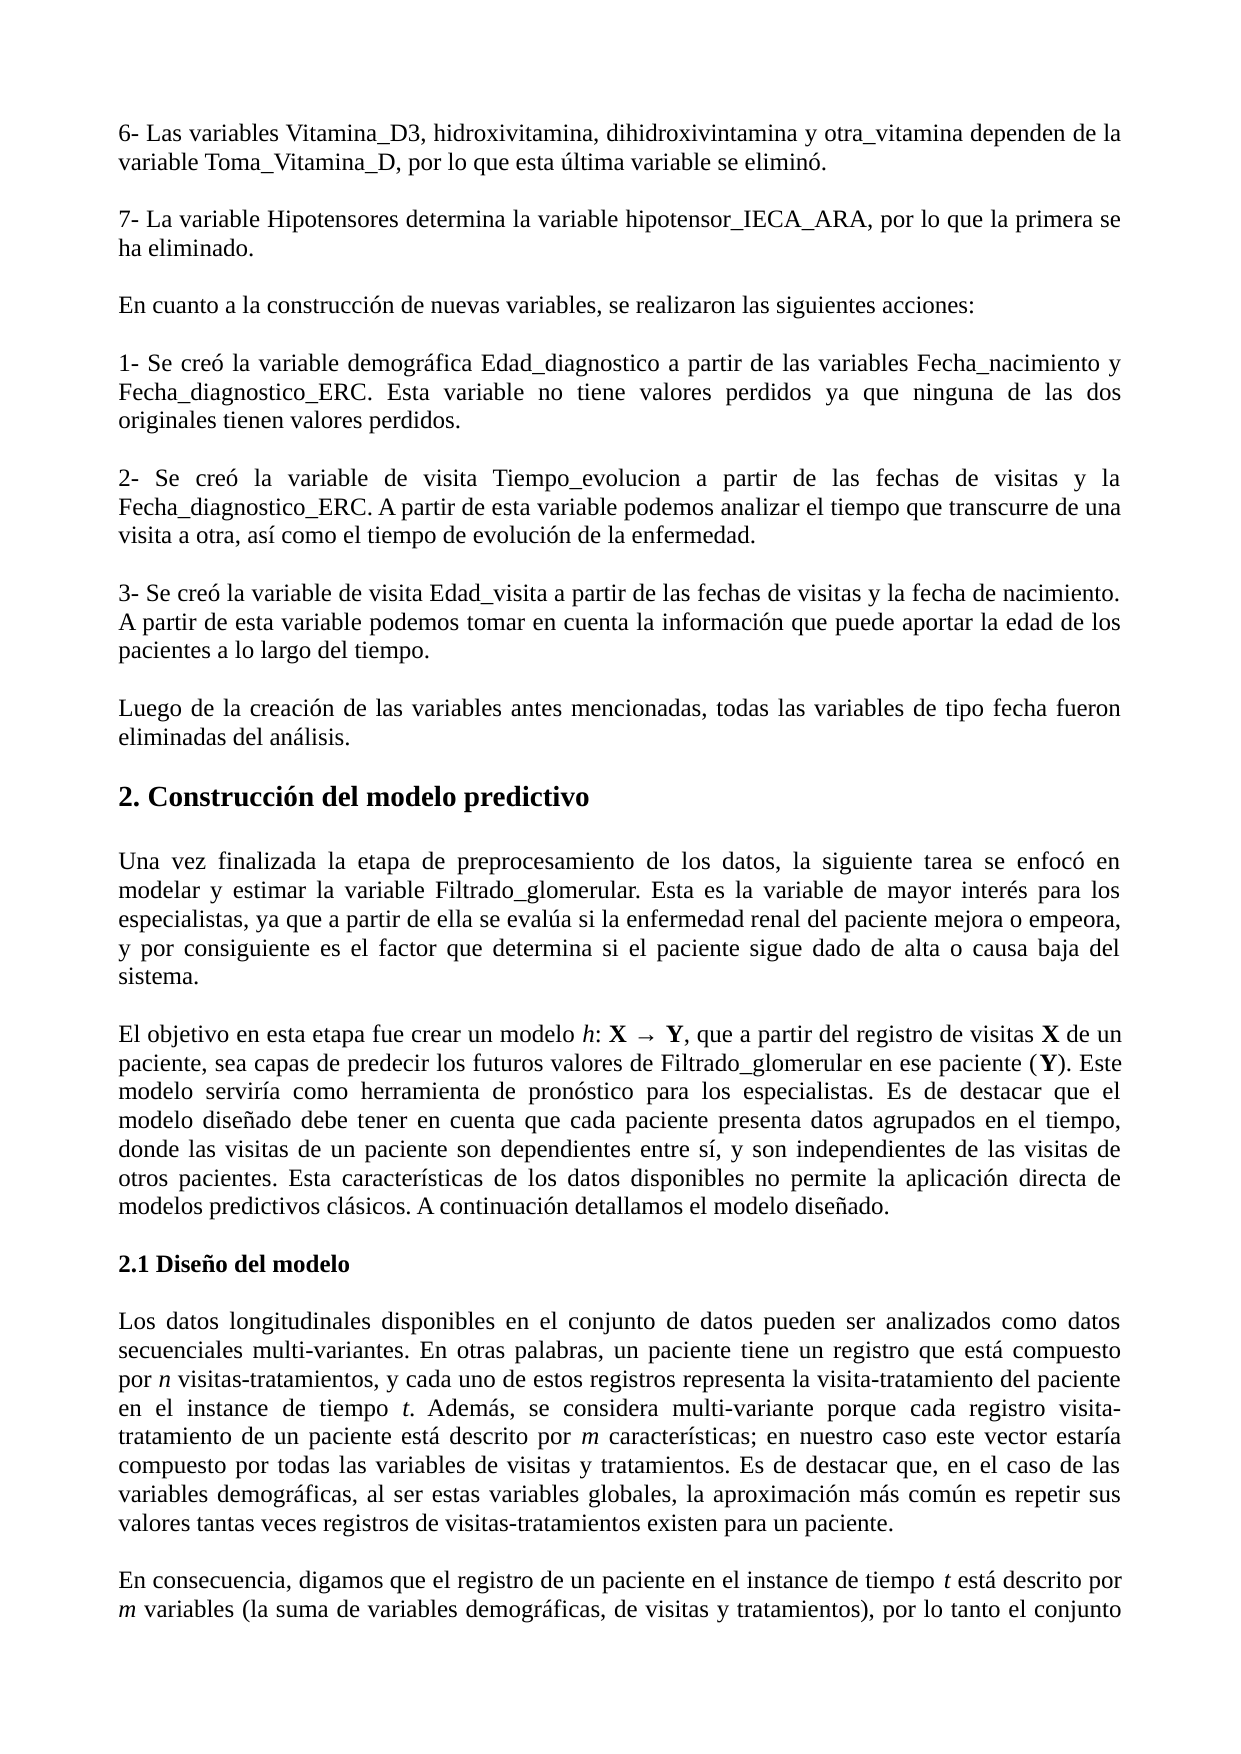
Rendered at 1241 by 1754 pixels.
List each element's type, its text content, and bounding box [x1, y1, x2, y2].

text 2.1 Diseño del modelo [118, 1249, 1122, 1278]
text Luego de la creación de las variables antes mencionadas, todas las variables de tipo fecha fueron eliminadas del análisis. [118, 693, 1122, 751]
text Los datos longitudinales disponibles en el conjunto de datos pueden ser analizados como datos secuenciales multi-variantes. En otras palabras, un paciente tiene un registro que está compuesto por n visitas-tratamientos, y cada uno de estos registros representa la visita-tratamiento del paciente en el instance de tiempo t. Además, se considera multi-variante porque cada registro visita-tratamiento de un paciente está descrito por m características; en nuestro caso este vector estaría compuesto por todas las variables de visitas y tratamientos. Es de destacar que, en el caso de las variables demográficas, al ser estas variables globales, la aproximación más común es repetir sus valores tantas veces registros de visitas-tratamientos existen para un paciente. [118, 1306, 1122, 1536]
text 2. Construcción del modelo predictivo [118, 779, 1122, 813]
text 3- Se creó la variable de visita Edad_visita a partir de las fechas de visitas y la fecha de nacimiento. A partir de esta variable podemos tomar en cuenta la información que puede aportar la edad de los pacientes a lo largo del tiempo. [118, 578, 1122, 664]
text En consecuencia, digamos que el registro de un paciente en el instance de tiempo t está descrito por m variables (la suma de variables demográficas, de visitas y tratamientos), por lo tanto el conjunto [118, 1565, 1122, 1623]
text 7- La variable Hipotensores determina la variable hipotensor_IECA_ARA, por lo que la primera se ha eliminado. [118, 204, 1122, 262]
text 2- Se creó la variable de visita Tiempo_evolucion a partir de las fechas de visitas y la Fecha_diagnostico_ERC. A partir de esta variable podemos analizar el tiempo que transcurre de una visita a otra, así como el tiempo de evolución de la enfermedad. [118, 463, 1122, 549]
text El objetivo en esta etapa fue crear un modelo h: X → Y, que a partir del registro de visitas X de un paciente, sea capas de predecir los futuros valores de Filtrado_glomerular en ese paciente (Y). Este modelo serviría como herramienta de pronóstico para los especialistas. Es de destacar que el modelo diseñado debe tener en cuenta que cada paciente presenta datos agrupados en el tiempo, donde las visitas de un paciente son dependientes entre sí, y son independientes de las visitas de otros pacientes. Esta características de los datos disponibles no permite la aplicación directa de modelos predictivos clásicos. A continuación detallamos el modelo diseñado. [118, 1019, 1122, 1220]
text En cuanto a la construcción de nuevas variables, se realizaron las siguientes acciones: [118, 291, 1122, 319]
text 1- Se creó la variable demográfica Edad_diagnostico a partir de las variables Fecha_nacimiento y Fecha_diagnostico_ERC. Esta variable no tiene valores perdidos ya que ninguna de las dos originales tienen valores perdidos. [118, 348, 1122, 434]
text Una vez finalizada la etapa de preprocesamiento de los datos, la siguiente tarea se enfocó en modelar y estimar la variable Filtrado_glomerular. Esta es la variable de mayor interés para los especialistas, ya que a partir de ella se evalúa si la enfermedad renal del paciente mejora o empeora, y por consiguiente es el factor que determina si el paciente sigue dado de alta o causa baja del sistema. [118, 846, 1122, 990]
text 6- Las variables Vitamina_D3, hidroxivitamina, dihidroxivintamina y otra_vitamina dependen de la variable Toma_Vitamina_D, por lo que esta última variable se eliminó. [118, 118, 1122, 176]
